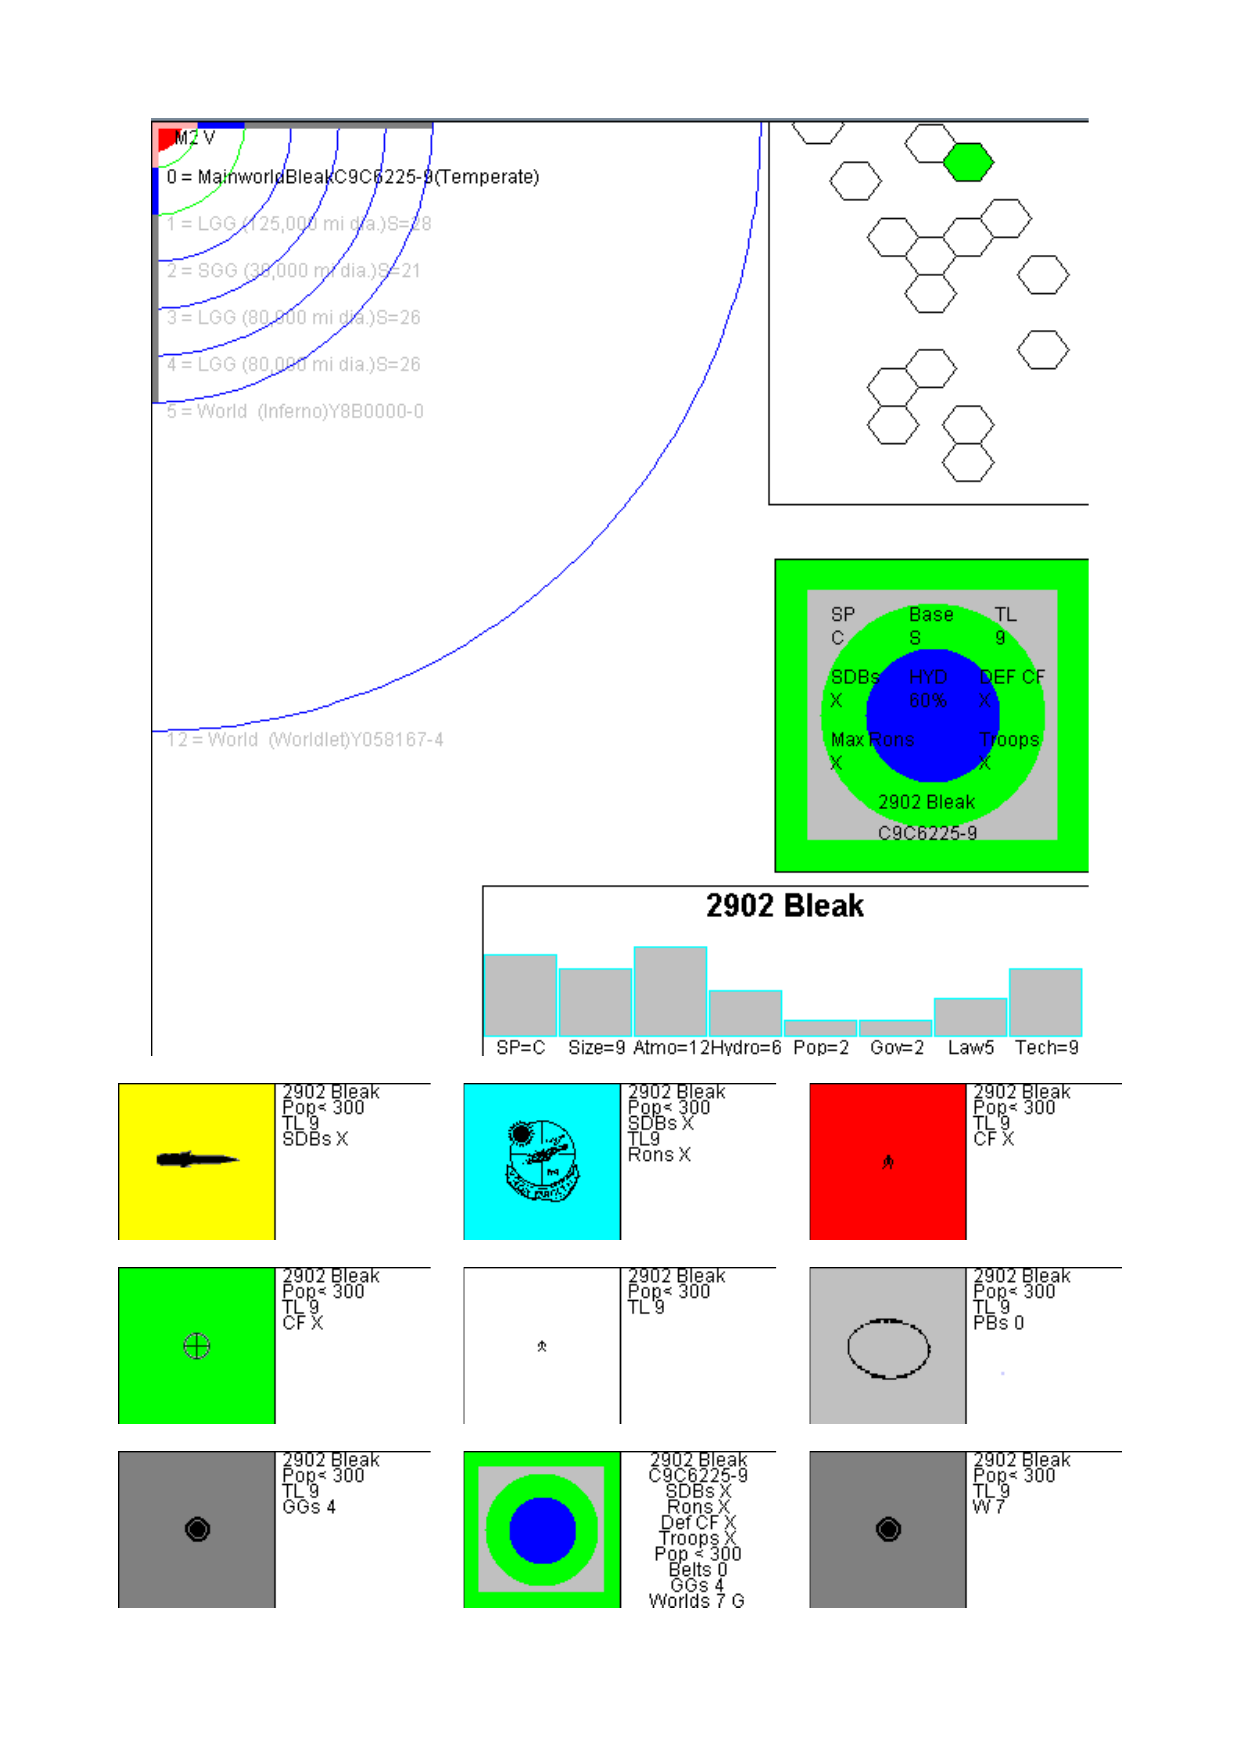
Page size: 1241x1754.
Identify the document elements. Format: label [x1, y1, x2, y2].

picture [809, 1451, 1122, 1608]
picture [463, 1451, 777, 1608]
picture [463, 1267, 777, 1424]
picture [151, 118, 1089, 1056]
picture [463, 1083, 777, 1240]
picture [809, 1267, 1122, 1424]
picture [809, 1083, 1122, 1240]
picture [118, 1267, 431, 1424]
picture [118, 1451, 431, 1608]
picture [118, 1083, 431, 1240]
